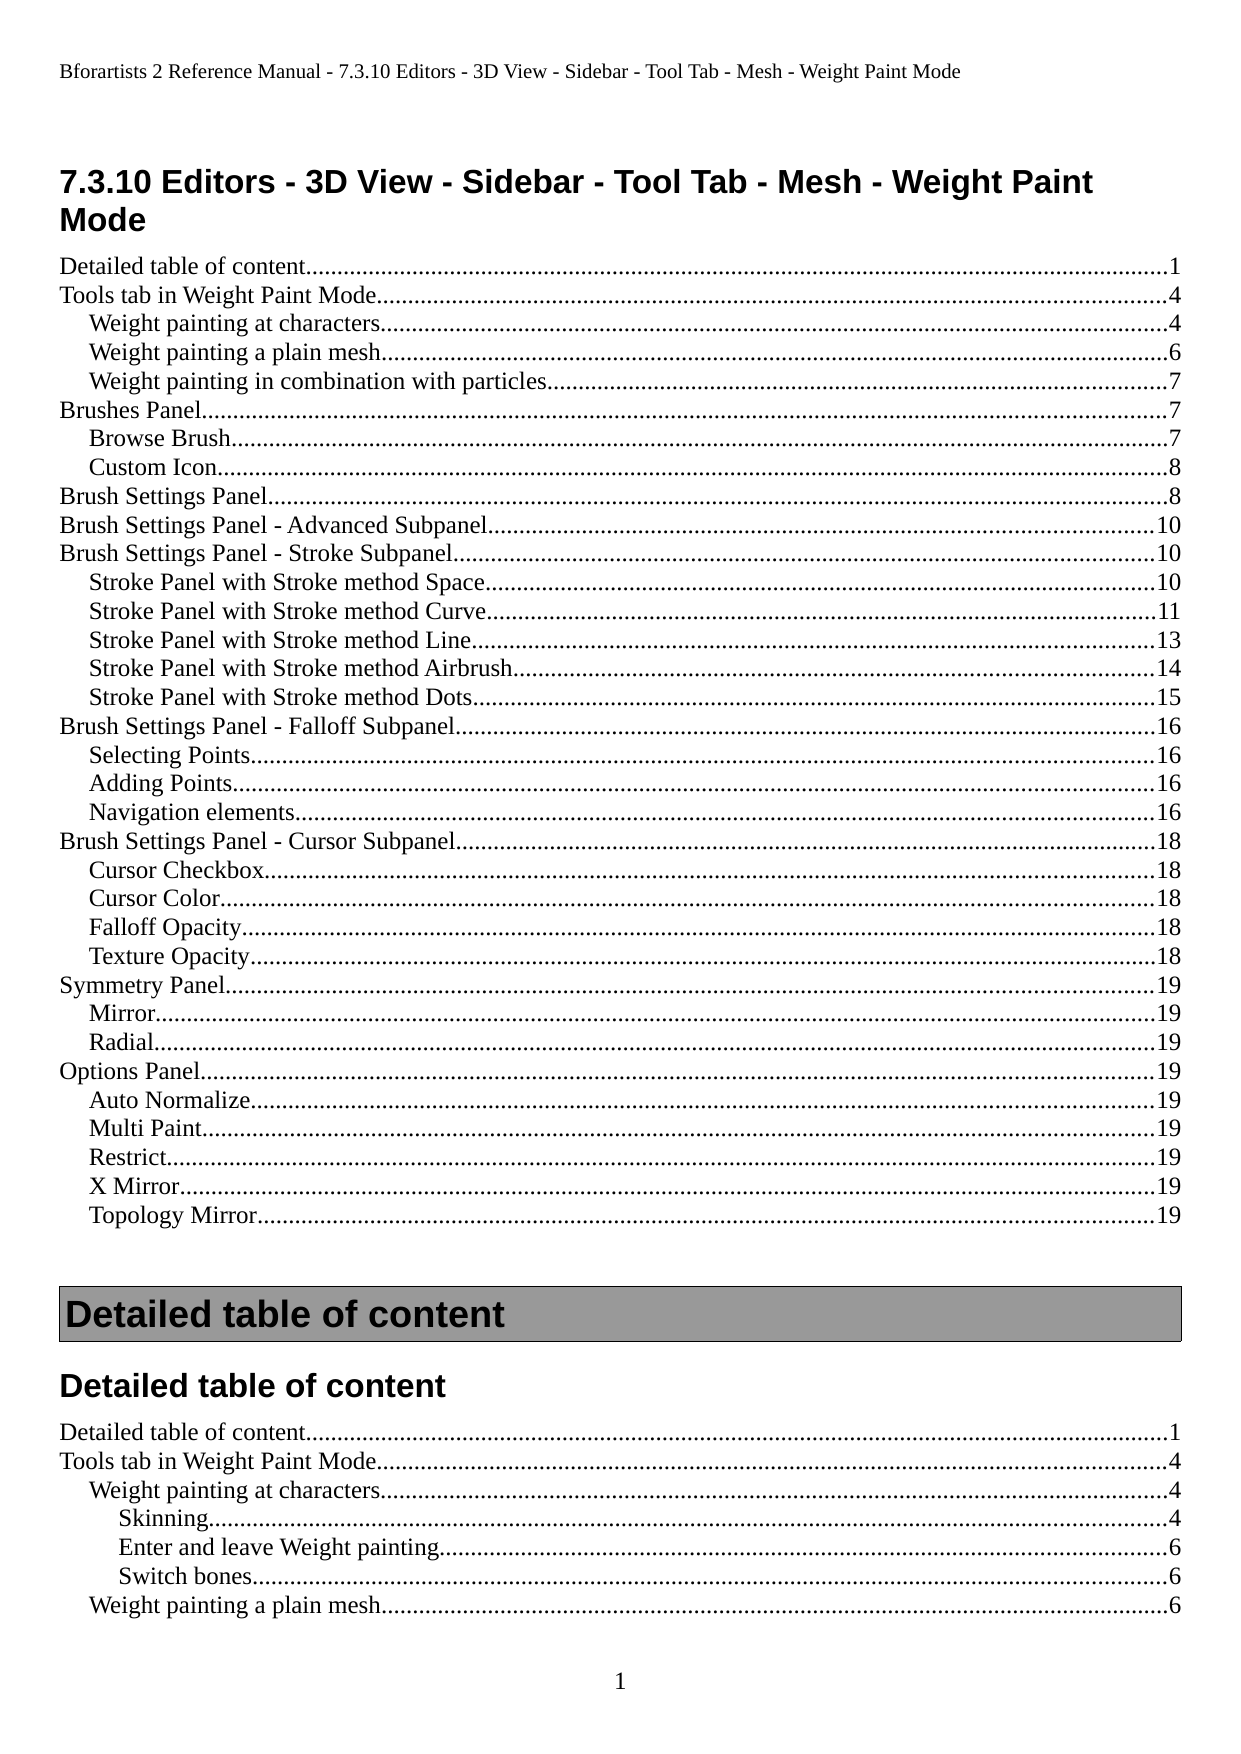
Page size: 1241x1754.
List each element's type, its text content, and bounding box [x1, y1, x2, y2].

text Multi Paint 19 [88, 1113, 1181, 1142]
text Stroke Panel with Stroke method Curve 11 [88, 596, 1181, 625]
text Adding Points 16 [88, 768, 1181, 797]
text Cursor Checkbox 18 [88, 855, 1181, 883]
text Skinning 4 [118, 1503, 1181, 1532]
text Brush Settings Panel - Stroke Subpanel 10 [59, 538, 1181, 567]
text Texture Opacity 18 [88, 941, 1181, 970]
text Stroke Panel with Stroke method Dots 15 [88, 682, 1181, 711]
text Weight painting in combination with particles 7 [88, 366, 1181, 395]
text Stroke Panel with Stroke method Airbrush 14 [88, 653, 1181, 682]
text Tools tab in Weight Paint Mode 4 [59, 280, 1181, 308]
text Symmetry Panel 19 [59, 970, 1181, 998]
table_header Detailed table of content [60, 1287, 1181, 1341]
text Navigation elements 16 [88, 797, 1181, 826]
text Detailed table of content 1 [59, 251, 1181, 280]
text Switch bones 6 [118, 1561, 1181, 1590]
text Radial 19 [88, 1027, 1181, 1056]
text Cursor Color 18 [88, 883, 1181, 912]
text Weight painting at characters 4 [88, 308, 1181, 337]
text Stroke Panel with Stroke method Space 10 [88, 567, 1181, 596]
text Topology Mirror 19 [88, 1200, 1181, 1228]
text Selecting Points 16 [88, 740, 1181, 768]
text Tools tab in Weight Paint Mode 4 [59, 1446, 1181, 1475]
text Weight painting a plain mesh 6 [88, 337, 1181, 366]
text Brush Settings Panel - Falloff Subpanel 16 [59, 711, 1181, 740]
text Brush Settings Panel - Advanced Subpanel 10 [59, 510, 1181, 538]
text Restrict 19 [88, 1142, 1181, 1171]
text Stroke Panel with Stroke method Line 13 [88, 625, 1181, 653]
text Browse Brush 7 [88, 423, 1181, 452]
text Detailed table of content 1 [59, 1417, 1181, 1446]
text Enter and leave Weight painting 6 [118, 1532, 1181, 1561]
text Brushes Panel 7 [59, 395, 1181, 423]
text Brush Settings Panel - Cursor Subpanel 18 [59, 826, 1181, 855]
text Mirror 19 [88, 998, 1181, 1027]
subtitle Detailed table of content [59, 1366, 1181, 1405]
subtitle 7.3.10 Editors - 3D View - Sidebar - Tool Tab - Mesh - Weight Paint Mode [59, 162, 1181, 238]
text Falloff Opacity 18 [88, 912, 1181, 941]
text Weight painting a plain mesh 6 [88, 1590, 1181, 1618]
text Custom Icon 8 [88, 452, 1181, 481]
text Auto Normalize 19 [88, 1085, 1181, 1113]
text Options Panel 19 [59, 1056, 1181, 1085]
text Brush Settings Panel 8 [59, 481, 1181, 510]
text Weight painting at characters 4 [88, 1475, 1181, 1503]
text X Mirror 19 [88, 1171, 1181, 1200]
